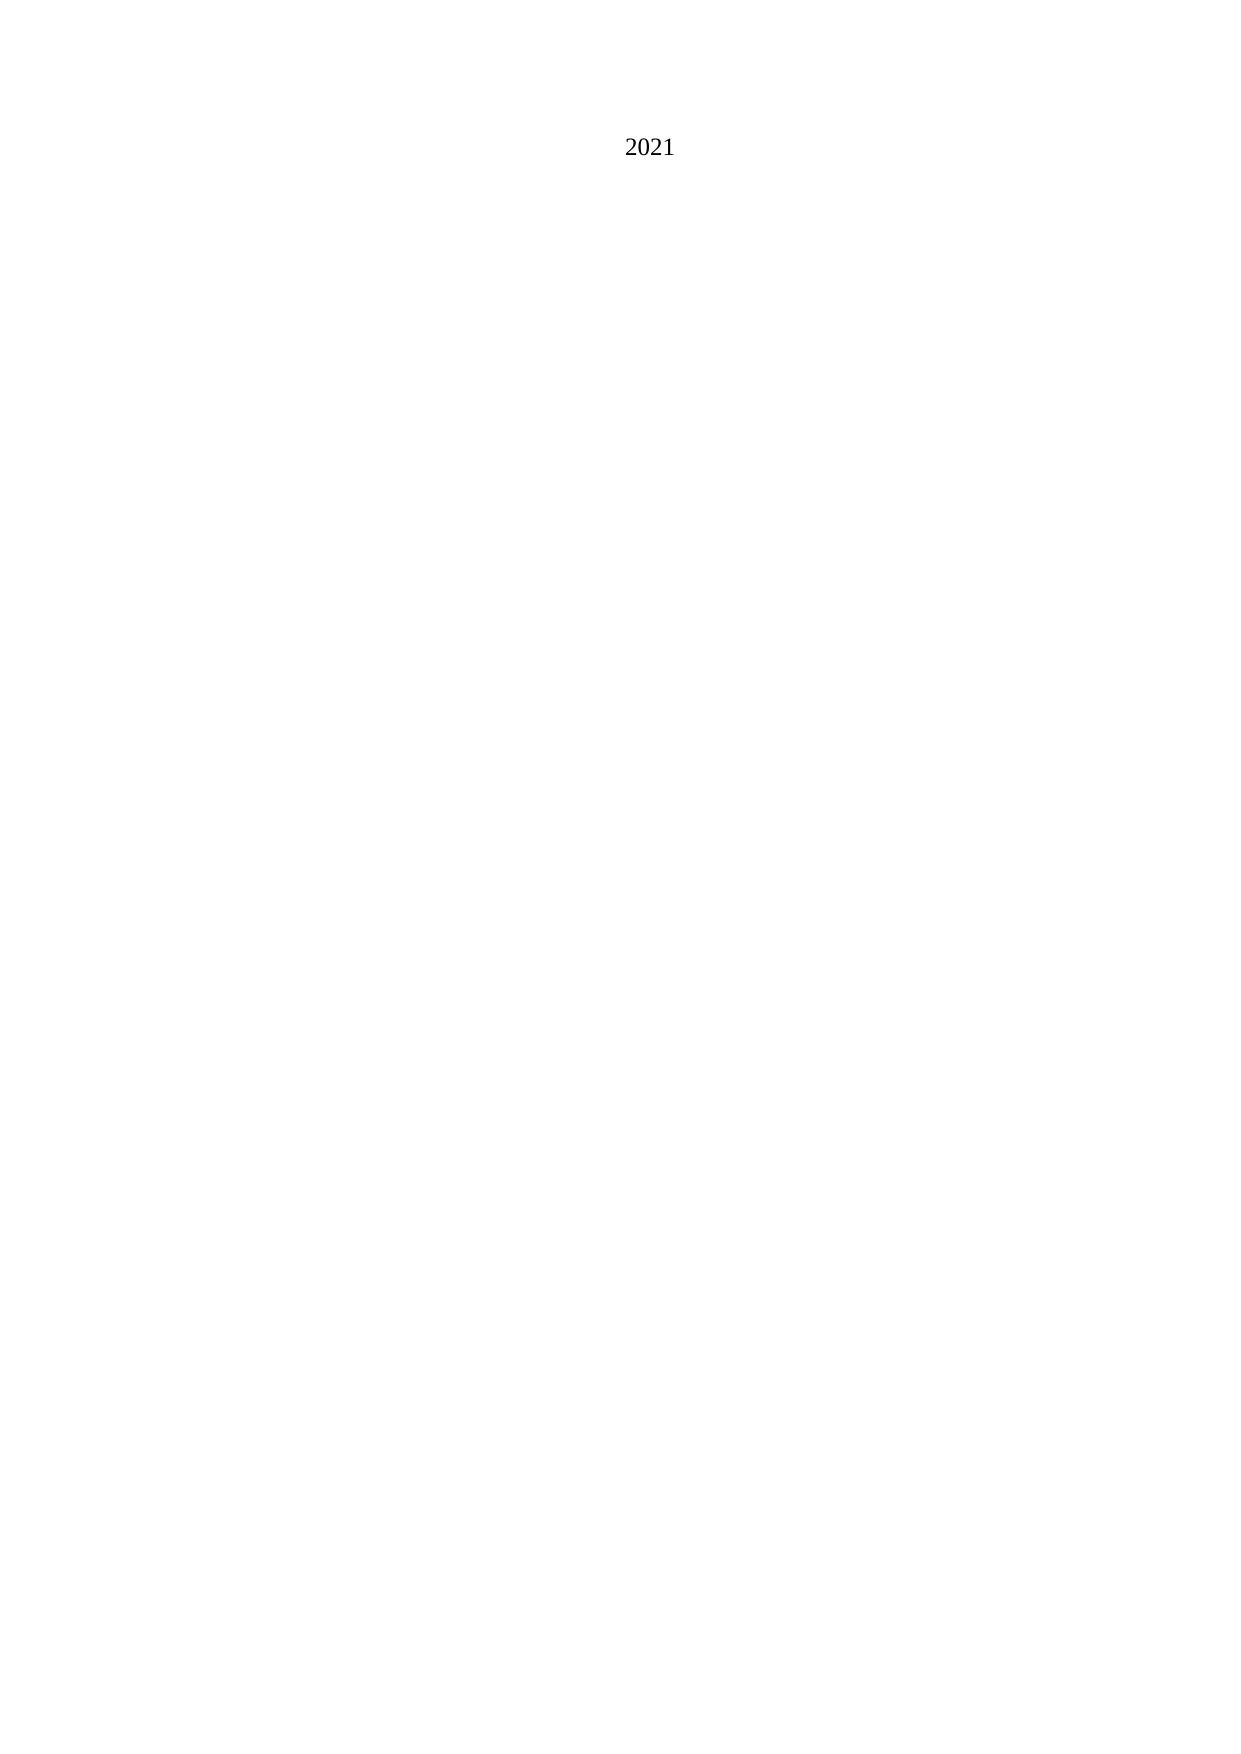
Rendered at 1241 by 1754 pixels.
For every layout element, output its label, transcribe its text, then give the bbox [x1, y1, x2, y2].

text 2021 [177, 132, 1122, 160]
